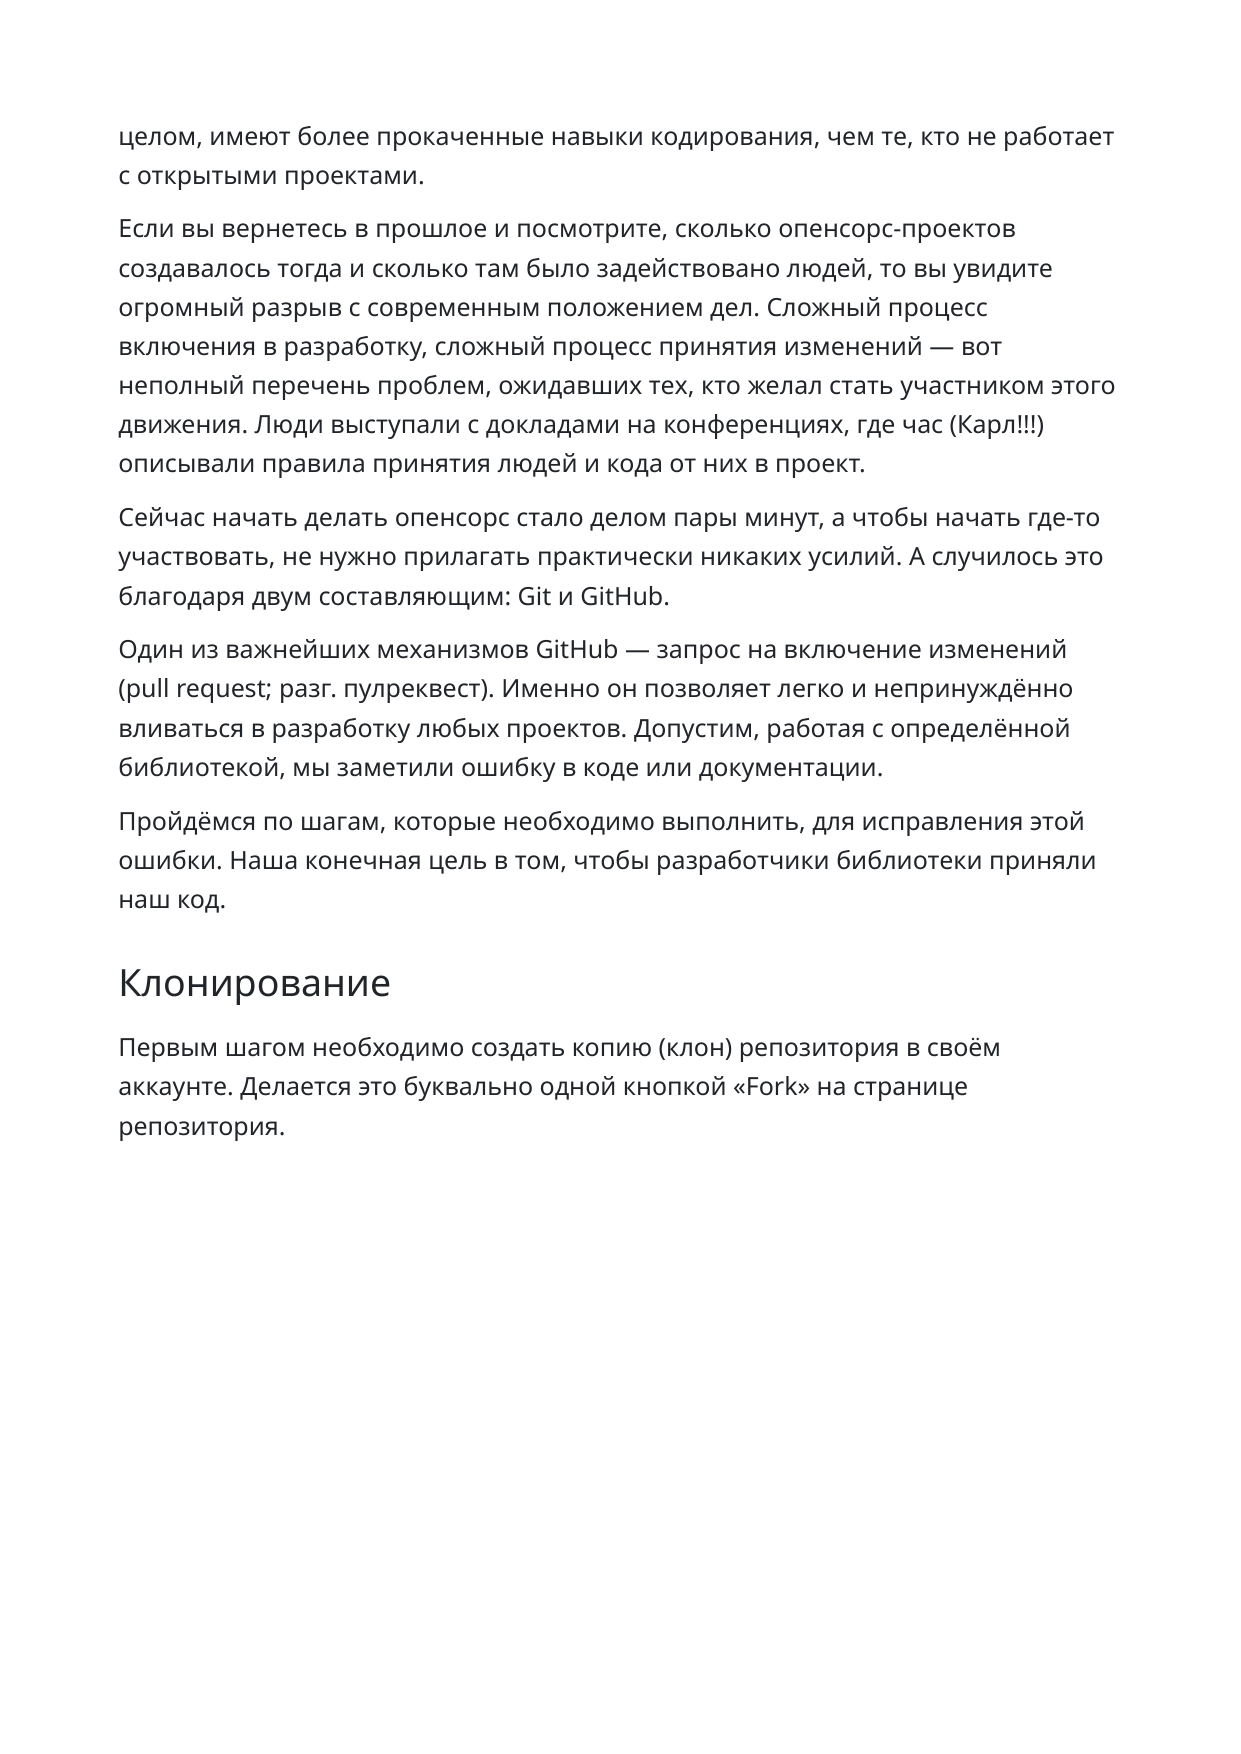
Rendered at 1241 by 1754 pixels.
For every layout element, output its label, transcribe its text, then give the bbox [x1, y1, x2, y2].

text Пройдёмся по шагам, которые необходимо выполнить, для исправления этой ошибки. Наша конечная цель в том, чтобы разработчики библиотеки приняли наш код. [118, 803, 1122, 916]
text целом, имеют более прокаченные навыки кодирования, чем те, кто не работает с открытыми проектами. [118, 118, 1122, 191]
text Если вы вернетесь в прошлое и посмотрите, сколько опенсорс-проектов создавалось тогда и сколько там было задействовано людей, то вы увидите огромный разрыв с современным положением дел. Сложный процесс включения в разработку, сложный процесс принятия изменений — вот неполный перечень проблем, ожидавших тех, кто желал стать участником этого движения. Люди выступали с докладами на конференциях, где час (Карл!!!) описывали правила принятия людей и кода от них в проект. [118, 211, 1122, 480]
text Сейчас начать делать опенсорс стало делом пары минут, а чтобы начать где-то участвовать, не нужно прилагать практически никаких усилий. А случилось это благодаря двум составляющим: Git и GitHub. [118, 500, 1122, 612]
subtitle Клонирование [118, 956, 1122, 1007]
text Первым шагом необходимо создать копию (клон) репозитория в своём аккаунте. Делается это буквально одной кнопкой «Fork» на странице репозитория. [118, 1030, 1122, 1142]
text Один из важнейших механизмов GitHub — запрос на включение изменений (pull request; разг. пулреквест). Именно он позволяет легко и непринуждённо вливаться в разработку любых проектов. Допустим, работая с определённой библиотекой, мы заметили ошибку в коде или документации. [118, 632, 1122, 783]
